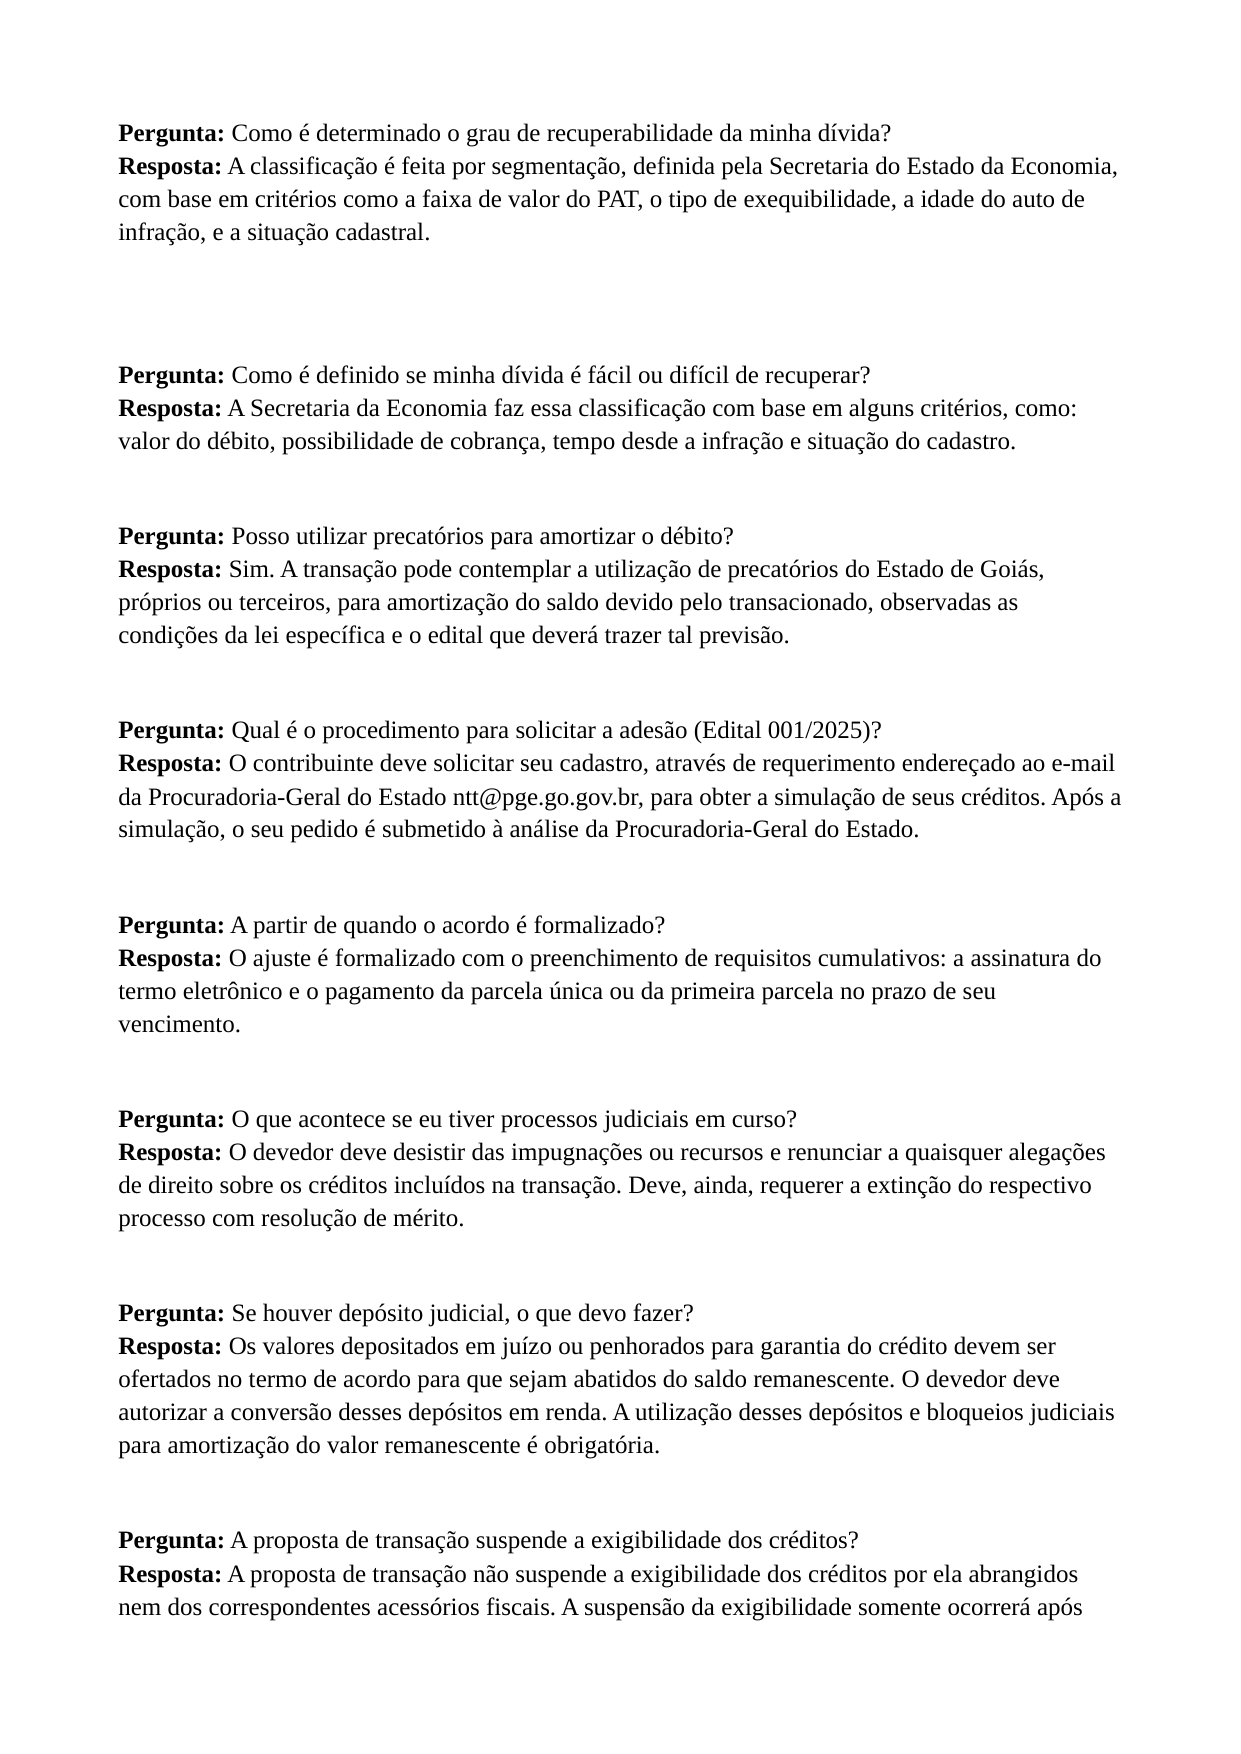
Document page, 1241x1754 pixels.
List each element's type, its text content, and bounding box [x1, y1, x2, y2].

text Pergunta: Como é definido se minha dívida é fácil ou difícil de recuperar? Resposta: A Secretaria da Economia faz essa classificação com base em alguns critérios, como: valor do débito, possibilidade de cobrança, tempo desde a infração e situação do cadastro. [118, 360, 1122, 455]
text Pergunta: Posso utilizar precatórios para amortizar o débito? Resposta: Sim. A transação pode contemplar a utilização de precatórios do Estado de Goiás, próprios ou terceiros, para amortização do saldo devido pelo transacionado, observadas as condições da lei específica e o edital que deverá trazer tal previsão. [118, 521, 1122, 649]
text Pergunta: Se houver depósito judicial, o que devo fazer? Resposta: Os valores depositados em juízo ou penhorados para garantia do crédito devem ser ofertados no termo de acordo para que sejam abatidos do saldo remanescente. O devedor deve autorizar a conversão desses depósitos em renda. A utilização desses depósitos e bloqueios judiciais para amortização do valor remanescente é obrigatória. [118, 1298, 1122, 1459]
text Pergunta: A partir de quando o acordo é formalizado? Resposta: O ajuste é formalizado com o preenchimento de requisitos cumulativos: a assinatura do termo eletrônico e o pagamento da parcela única ou da primeira parcela no prazo de seu vencimento. [118, 910, 1122, 1038]
text Pergunta: Qual é o procedimento para solicitar a adesão (Edital 001/2025)? Resposta: O contribuinte deve solicitar seu cadastro, através de requerimento endereçado ao e-mail da Procuradoria-Geral do Estado ntt@pge.go.gov.br, para obter a simulação de seus créditos. Após a simulação, o seu pedido é submetido à análise da Procuradoria-Geral do Estado. [118, 716, 1122, 843]
text Pergunta: A proposta de transação suspende a exigibilidade dos créditos? Resposta: A proposta de transação não suspende a exigibilidade dos créditos por ela abrangidos nem dos correspondentes acessórios fiscais. A suspensão da exigibilidade somente ocorrerá após [118, 1526, 1122, 1620]
text Pergunta: Como é determinado o grau de recuperabilidade da minha dívida? Resposta: A classificação é feita por segmentação, definida pela Secretaria do Estado da Economia, com base em critérios como a faixa de valor do PAT, o tipo de exequibilidade, a idade do auto de infração, e a situação cadastral. [118, 118, 1122, 246]
text Pergunta: O que acontece se eu tiver processos judiciais em curso? Resposta: O devedor deve desistir das impugnações ou recursos e renunciar a quaisquer alegações de direito sobre os créditos incluídos na transação. Deve, ainda, requerer a extinção do respectivo processo com resolução de mérito. [118, 1104, 1122, 1232]
